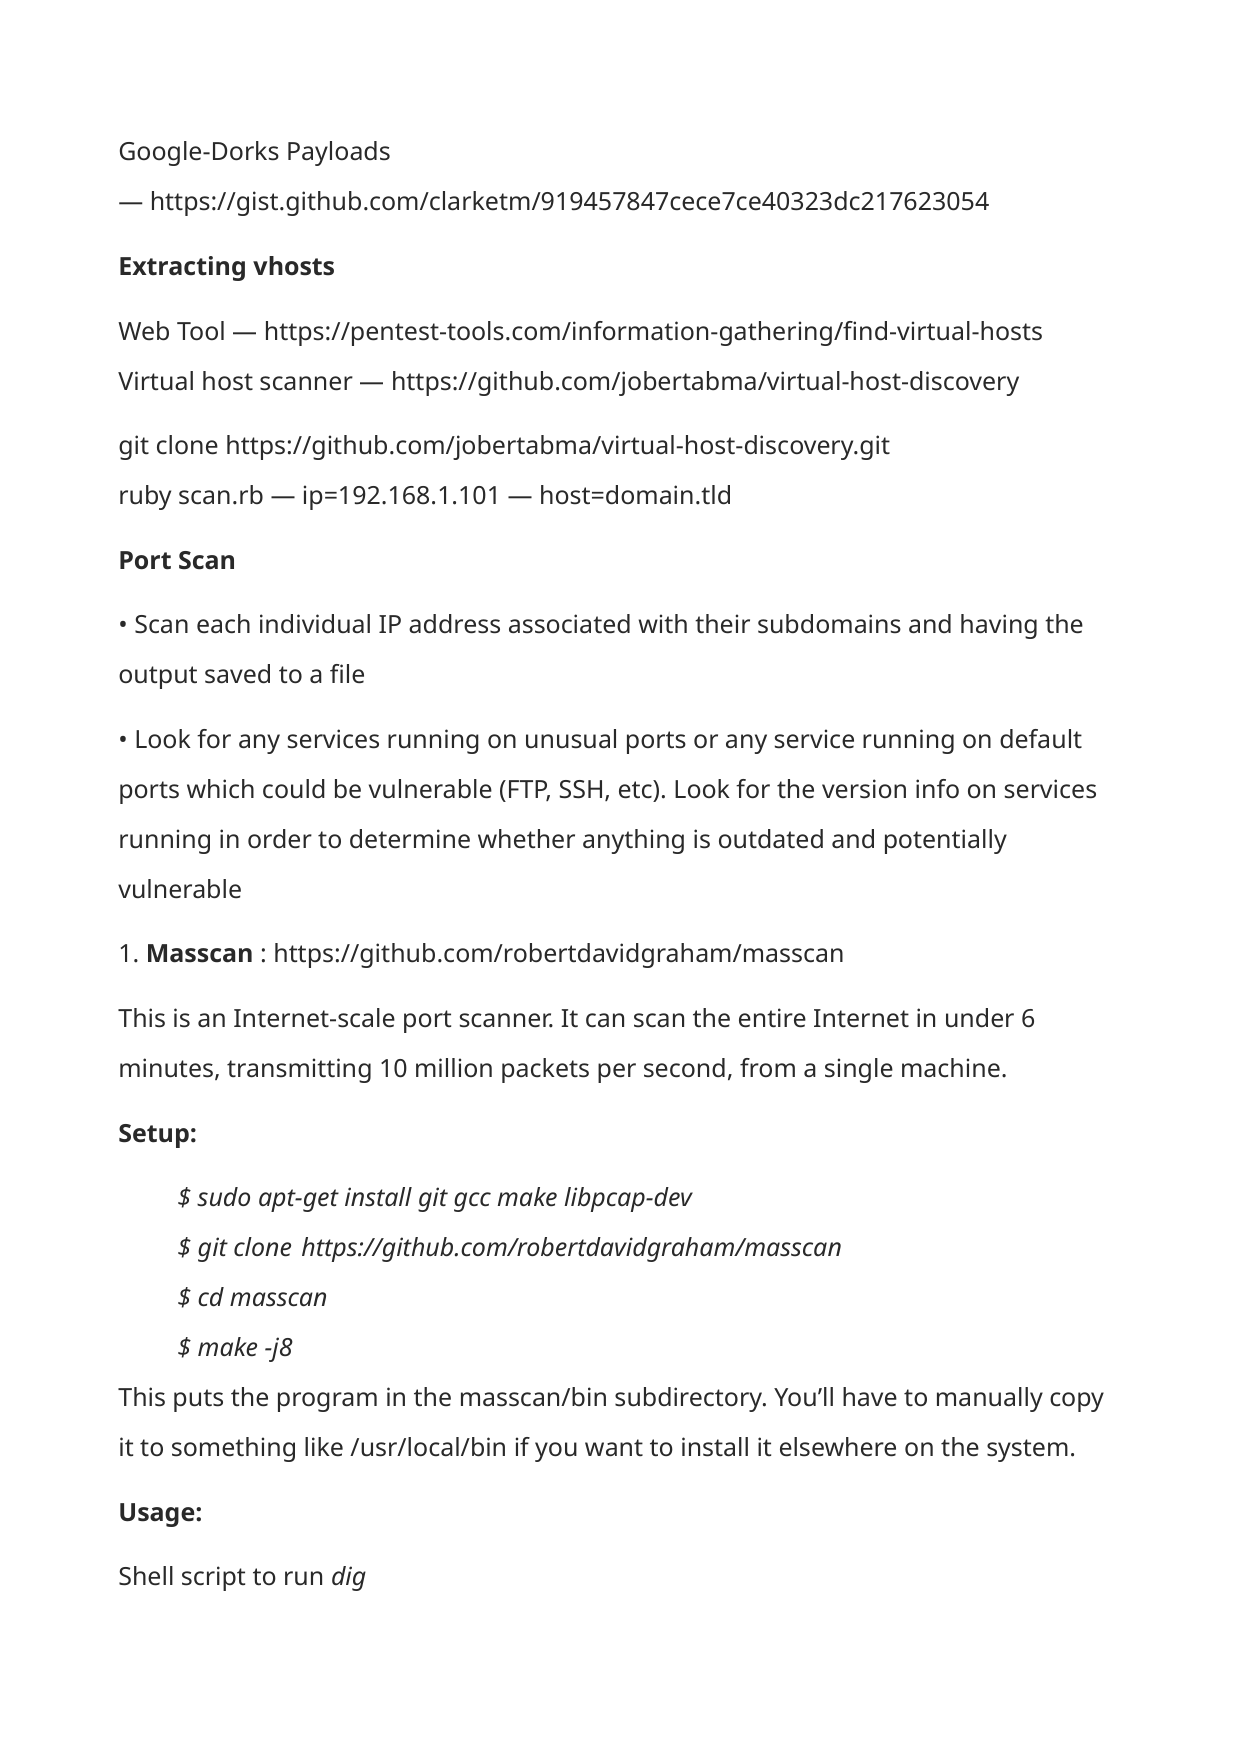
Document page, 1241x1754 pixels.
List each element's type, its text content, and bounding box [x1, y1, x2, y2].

text git clone https://github.com/jobertabma/virtual-host-discovery.git ruby scan.rb — ip=192.168.1.101 — host=domain.tld [118, 412, 1122, 512]
text • Scan each individual IP address associated with their subdomains and having the output saved to a file [118, 591, 1122, 691]
text Web Tool — https://pentest-tools.com/information-gathering/find-virtual-hosts Virtual host scanner — https://github.com/jobertabma/virtual-host-discovery [118, 297, 1122, 397]
text Google-Dorks Payloads — https://gist.github.com/clarketm/919457847cece7ce40323dc217623054 [118, 118, 1122, 218]
text This is an Internet-scale port scanner. It can scan the entire Internet in under 6 minutes, transmitting 10 million packets per second, from a single machine. [118, 985, 1122, 1085]
text Shell script to run dig [118, 1543, 1122, 1593]
text This puts the program in the masscan/bin subdirectory. You’ll have to manually copy it to something like /usr/local/bin if you want to install it elsewhere on the system. [118, 1364, 1122, 1464]
text 1. Masscan : https://github.com/robertdavidgraham/masscan [118, 920, 1122, 970]
text Port Scan [118, 526, 1122, 576]
text Extracting vhosts [118, 233, 1122, 283]
text Usage: [118, 1478, 1122, 1528]
text Setup: [118, 1099, 1122, 1149]
text $ sudo apt-get install git gcc make libpcap-dev $ git clone https://github.com/robertdavidgraham/masscan $ cd masscan $ make -j8 [177, 1164, 1063, 1364]
text • Look for any services running on unusual ports or any service running on default ports which could be vulnerable (FTP, SSH, etc). Look for the version info on services running in order to determine whether anything is outdated and potentially vulnerable [118, 706, 1122, 906]
